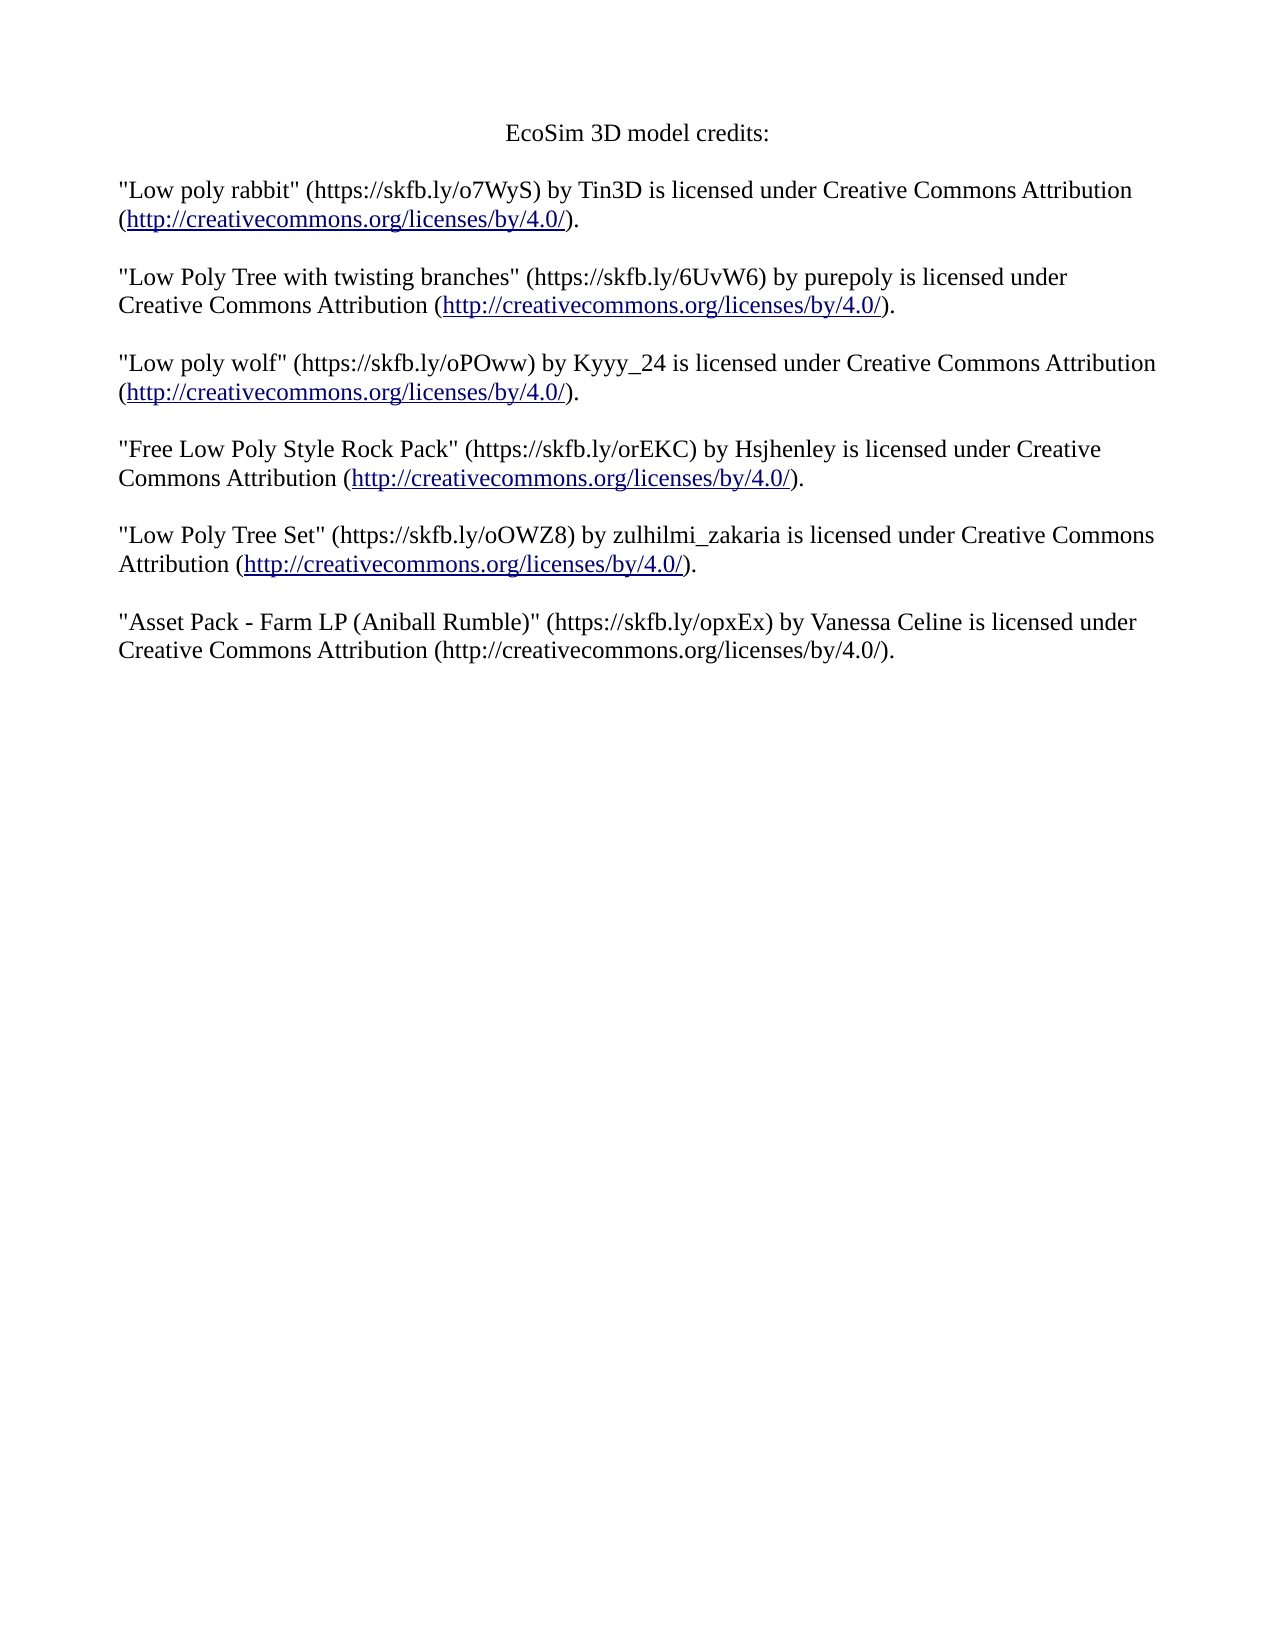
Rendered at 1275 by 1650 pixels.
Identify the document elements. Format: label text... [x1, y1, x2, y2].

text "Free Low Poly Style Rock Pack" (https://skfb.ly/orEKC) by Hsjhenley is licensed under Creative Commons Attribution (http://creativecommons.org/licenses/by/4.0/). [118, 434, 1157, 492]
text "Low Poly Tree with twisting branches" (https://skfb.ly/6UvW6) by purepoly is licensed under Creative Commons Attribution (http://creativecommons.org/licenses/by/4.0/). [118, 262, 1157, 319]
text "Low poly wolf" (https://skfb.ly/oPOww) by Kyyy_24 is licensed under Creative Commons Attribution (http://creativecommons.org/licenses/by/4.0/). [118, 348, 1157, 406]
text "Low Poly Tree Set" (https://skfb.ly/oOWZ8) by zulhilmi_zakaria is licensed under Creative Commons Attribution (http://creativecommons.org/licenses/by/4.0/). [118, 521, 1157, 578]
text "Asset Pack - Farm LP (Aniball Rumble)" (https://skfb.ly/opxEx) by Vanessa Celine is licensed under Creative Commons Attribution (http://creativecommons.org/licenses/by/4.0/). [118, 607, 1157, 664]
text "Low poly rabbit" (https://skfb.ly/o7WyS) by Tin3D is licensed under Creative Commons Attribution (http://creativecommons.org/licenses/by/4.0/). [118, 176, 1157, 233]
text EcoSim 3D model credits: [118, 118, 1157, 147]
